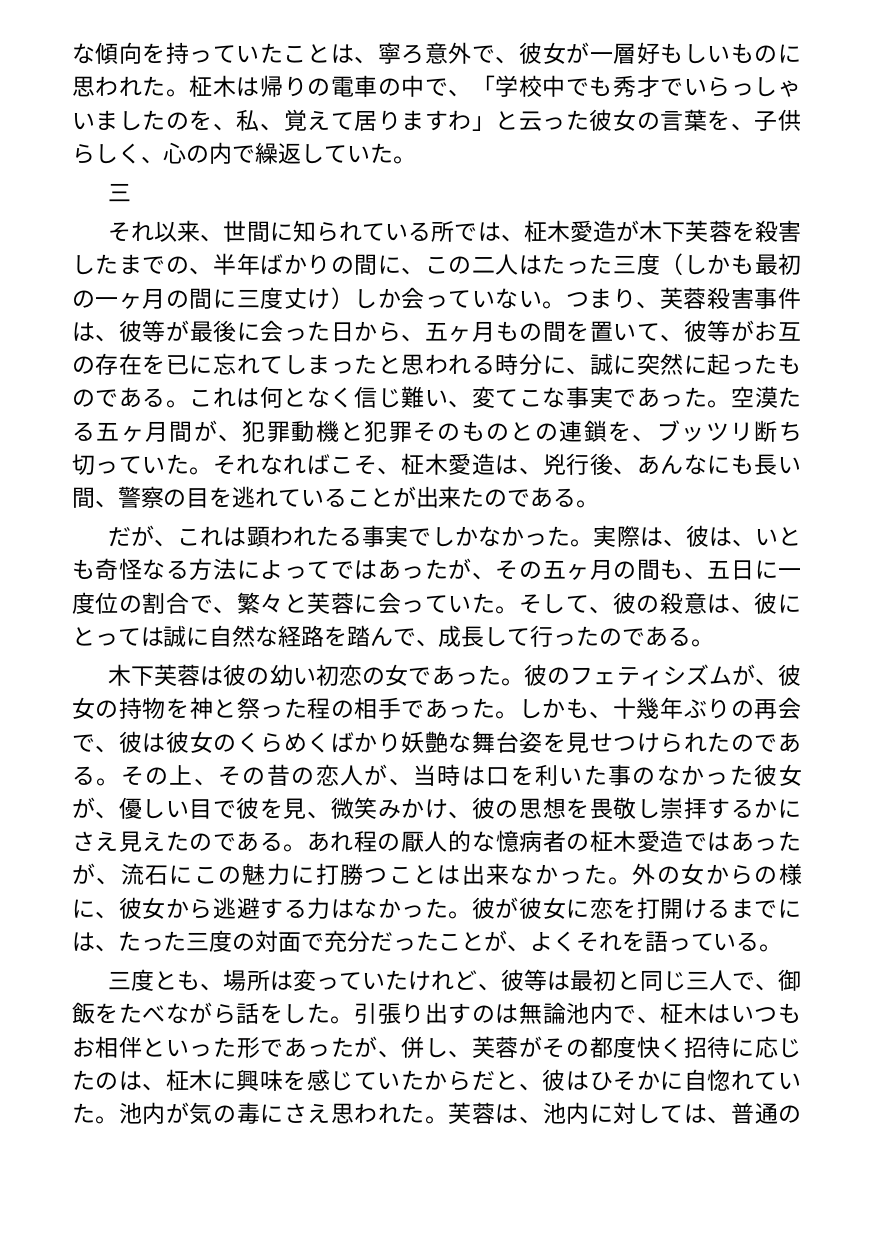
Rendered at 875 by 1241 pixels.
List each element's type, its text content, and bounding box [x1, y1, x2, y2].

text だが、これは顕われたる事実でしかなかった。実際は、彼は、いとも奇怪なる方法によってではあったが、その五ヶ月の間も、五日に一度位の割合で、繁々と芙蓉に会っていた。そして、彼の殺意は、彼にとっては誠に自然な経路を踏んで、成長して行ったのである。 [72, 519, 802, 652]
text 三度とも、場所は変っていたけれど、彼等は最初と同じ三人で、御飯をたべながら話をした。引張り出すのは無論池内で、柾木はいつもお相伴といった形であったが、併し、芙蓉がその都度快く招待に応じたのは、柾木に興味を感じていたからだと、彼はひそかに自惚れていた。池内が気の毒にさえ思われた。芙蓉は、池内に対しては、普通の [72, 963, 802, 1129]
text それ以来、世間に知られている所では、柾木愛造が木下芙蓉を殺害したまでの、半年ばかりの間に、この二人はたった三度（しかも最初の一ヶ月の間に三度丈け）しか会っていない。つまり、芙蓉殺害事件は、彼等が最後に会った日から、五ヶ月もの間を置いて、彼等がお互の存在を已に忘れてしまったと思われる時分に、誠に突然に起ったものである。これは何となく信じ難い、変てこな事実であった。空漠たる五ヶ月間が、犯罪動機と犯罪そのものとの連鎖を、ブッツリ断ち切っていた。それなればこそ、柾木愛造は、兇行後、あんなにも長い間、警察の目を逃れていることが出来たのである。 [72, 214, 802, 513]
text な傾向を持っていたことは、寧ろ意外で、彼女が一層好もしいものに思われた。柾木は帰りの電車の中で、「学校中でも秀才でいらっしゃいましたのを、私、覚えて居りますわ」と云った彼女の言葉を、子供らしく、心の内で繰返していた。 [72, 36, 802, 169]
text 木下芙蓉は彼の幼い初恋の女であった。彼のフェティシズムが、彼女の持物を神と祭った程の相手であった。しかも、十幾年ぶりの再会で、彼は彼女のくらめくばかり妖艶な舞台姿を見せつけられたのである。その上、その昔の恋人が、当時は口を利いた事のなかった彼女が、優しい目で彼を見、微笑みかけ、彼の思想を畏敬し崇拝するかにさえ見えたのである。あれ程の厭人的な憶病者の柾木愛造ではあったが、流石にこの魅力に打勝つことは出来なかった。外の女からの様に、彼女から逃避する力はなかった。彼が彼女に恋を打開けるまでには、たった三度の対面で充分だったことが、よくそれを語っている。 [72, 658, 802, 957]
text 三 [72, 175, 802, 208]
